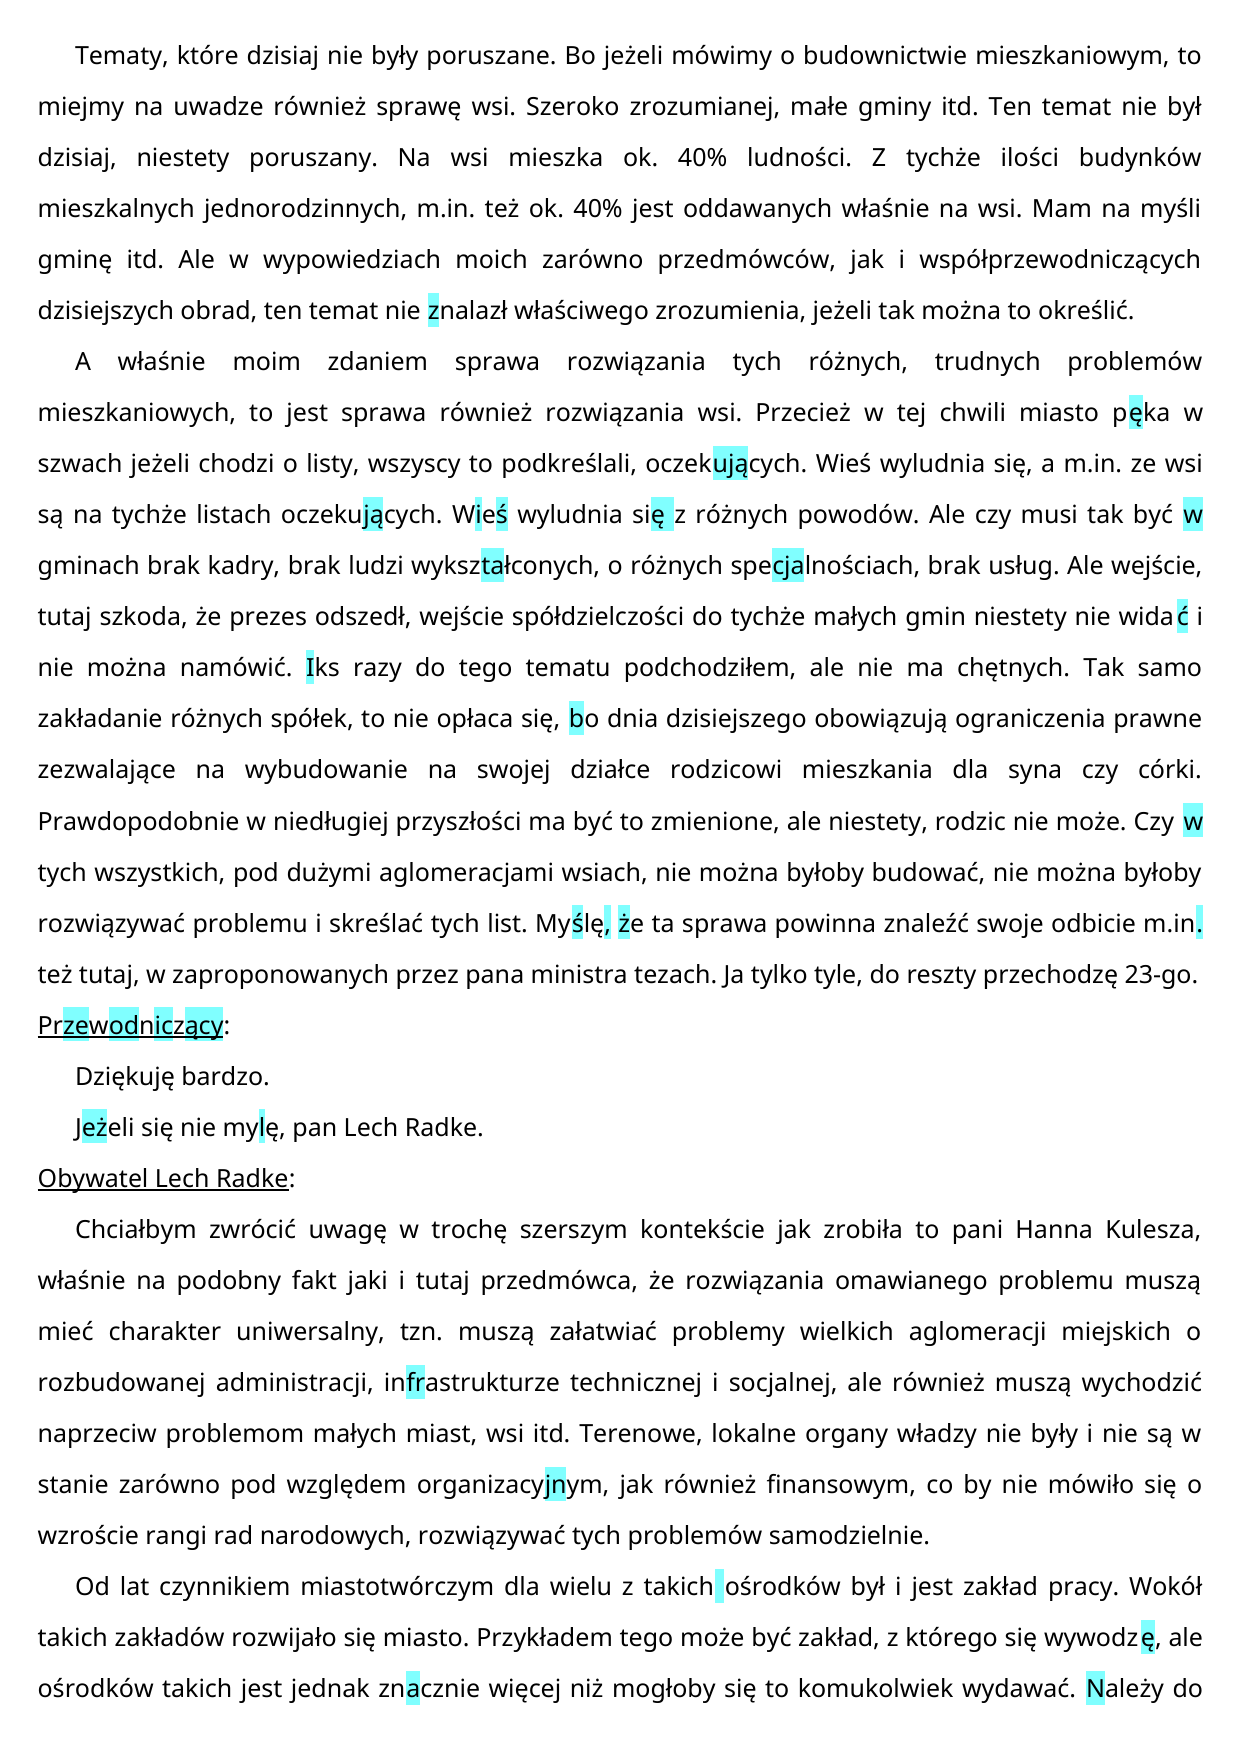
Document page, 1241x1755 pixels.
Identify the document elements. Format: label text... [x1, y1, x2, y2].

text Jeżeli się nie mylę, pan Lech Radke. [37, 1109, 1203, 1143]
text Obywatel Lech Radke: [37, 1160, 1203, 1194]
text Chciałbym zwrócić uwagę w trochę szerszym kontekście jak zrobiła to pani Hanna Kulesza, właśnie na podobny fakt jaki i tutaj przedmówca, że rozwiązania omawianego problemu muszą mieć charakter uniwersalny, tzn. muszą załatwiać problemy wielkich aglomeracji miejskich o rozbudowanej administracji, infrastrukturze technicznej i socjalnej, ale również muszą wychodzić naprzeciw problemom małych miast, wsi itd. Terenowe, lokalne organy władzy nie były i nie są w stanie zarówno pod względem organizacyjnym, jak również finansowym, co by nie mówiło się o wzroście rangi rad narodowych, rozwiązywać tych problemów samodzielnie. [37, 1211, 1203, 1552]
text Tematy, które dzisiaj nie były poruszane. Bo jeżeli mówimy o budownictwie mieszkaniowym, to miejmy na uwadze również sprawę wsi. Szeroko zrozumianej, małe gminy itd. Ten temat nie był dzisiaj, niestety poruszany. Na wsi mieszka ok. 40% ludności. Z tychże ilości budynków mieszkalnych jednorodzinnych, m.in. też ok. 40% jest oddawanych właśnie na wsi. Mam na myśli gminę itd. Ale w wypowiedziach moich zarówno przedmówców, jak i współprzewodniczących dzisiejszych obrad, ten temat nie znalazł właściwego zrozumienia, jeżeli tak można to określić. [37, 37, 1203, 327]
text Od lat czynnikiem miastotwórczym dla wielu z takich ośrodków był i jest zakład pracy. Wokół takich zakładów rozwijało się miasto. Przykładem tego może być zakład, z którego się wywodzę, ale ośrodków takich jest jednak znacznie więcej niż mogłoby się to komukolwiek wydawać. Należy do [37, 1569, 1203, 1705]
text A właśnie moim zdaniem sprawa rozwiązania tych różnych, trudnych problemów mieszkaniowych, to jest sprawa również rozwiązania wsi. Przecież w tej chwili miasto pęka w szwach jeżeli chodzi o listy, wszyscy to podkreślali, oczekujących. Wieś wyludnia się, a m.in. ze wsi są na tychże listach oczekujących. Wieś wyludnia się z różnych powodów. Ale czy musi tak być w gminach brak kadry, brak ludzi wykształconych, o różnych specjalnościach, brak usług. Ale wejście, tutaj szkoda, że prezes odszedł, wejście spółdzielczości do tychże małych gmin niestety nie widać i nie można namówić. Iks razy do tego tematu podchodziłem, ale nie ma chętnych. Tak samo zakładanie różnych spółek, to nie opłaca się, bo dnia dzisiejszego obowiązują ograniczenia prawne zezwalające na wybudowanie na swojej działce rodzicowi mieszkania dla syna czy córki. Prawdopodobnie w niedługiej przyszłości ma być to zmienione, ale niestety, rodzic nie może. Czy w tych wszystkich, pod dużymi aglomeracjami wsiach, nie można byłoby budować, nie można byłoby rozwiązywać problemu i skreślać tych list. Myślę, że ta sprawa powinna znaleźć swoje odbicie m.in. też tutaj, w zaproponowanych przez pana ministra tezach. Ja tylko tyle, do reszty przechodzę 23-go. [37, 344, 1203, 990]
text Dziękuję bardzo. [37, 1058, 1203, 1092]
text Przewodniczący: [37, 1007, 1203, 1041]
